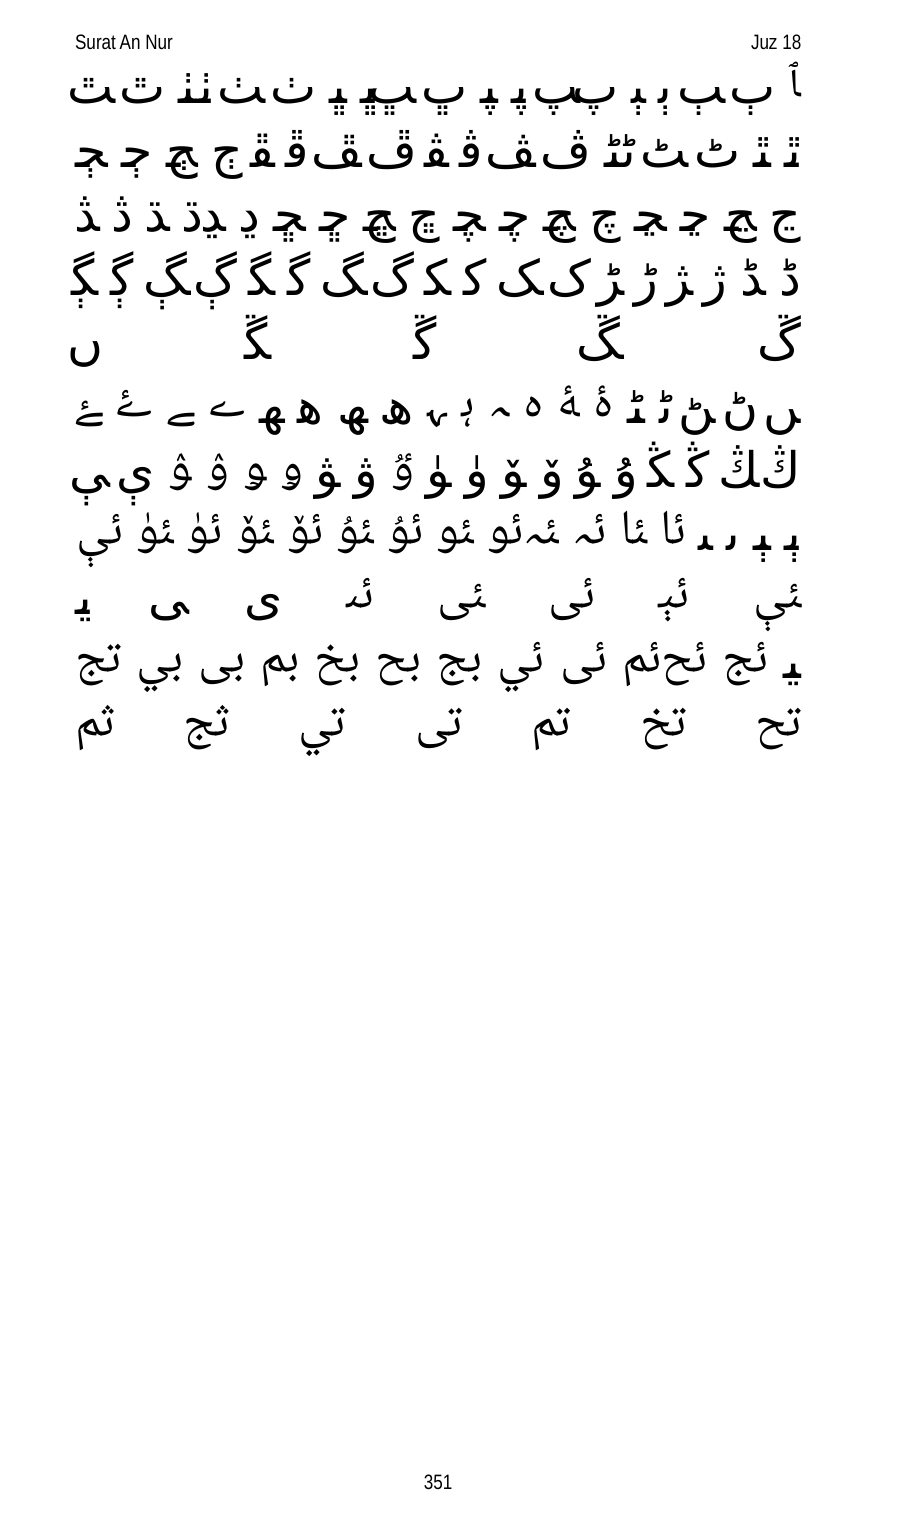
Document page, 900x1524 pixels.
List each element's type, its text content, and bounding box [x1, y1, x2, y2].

text ﮟ ﮠ ﮡ ﮢ ﮣ ﮤ ﮥ ﮦ ﮧ ﮨ ﮩ ﮪ ﮫ ﮬ ﮭ ﮮ ﮯ ﮰ ﮱ ﯓ ﯔ ﯕ ﯖ ﯗ ﯘ ﯙ ﯚ ﯛ ﯜ ﯝ ﯞ ﯟ ﯠ ﯡ ﯢ ﯣ ﯤ ﯥ ﯦ ﯧ ﯨ ﯩ ﯪ ﯫ ﯬ ﯭﯮ ﯯ ﯰ ﯱ ﯲ ﯳ ﯴ ﯵ ﯶ ﯷ ﯸ ﯹ ﯺ ﯻ ﯼ ﯽ ﯾ [75, 379, 801, 635]
text ﭑ ﭒ ﭓ ﭔ ﭕ ﭖﭗ ﭘ ﭙ ﭚ ﭛﭜ ﭝ ﭞ ﭟ ﭠﭡ ﭢ ﭣ ﭤ ﭥ ﭦ ﭧ ﭨﭩ ﭪ ﭫ ﭬ ﭭ ﭮ ﭯ ﭰ ﭱ ﭲ ﭳ ﭴ ﭵ ﭶ ﭷ ﭸ ﭹ ﭺ ﭻ ﭼ ﭽ ﭾ ﭿ ﮀ ﮁ ﮂ ﮃﮄ ﮅ ﮆ ﮇ ﮈ ﮉ ﮊ ﮋ ﮌ ﮍ ﮎ ﮏ ﮐ ﮑ ﮒ ﮓ ﮔ ﮕ ﮖ ﮗ ﮘ ﮙ ﮚ ﮛ ﮜ ﮝ ﮞ [75, 60, 801, 379]
text ﯿ ﰀ ﰁﰂ ﰃ ﰄ ﰅ ﰆ ﰇ ﰈ ﰉ ﰊ ﰋ ﰌ ﰍ ﰎ ﰏ ﰐ ﰑ ﰒ [75, 635, 801, 762]
